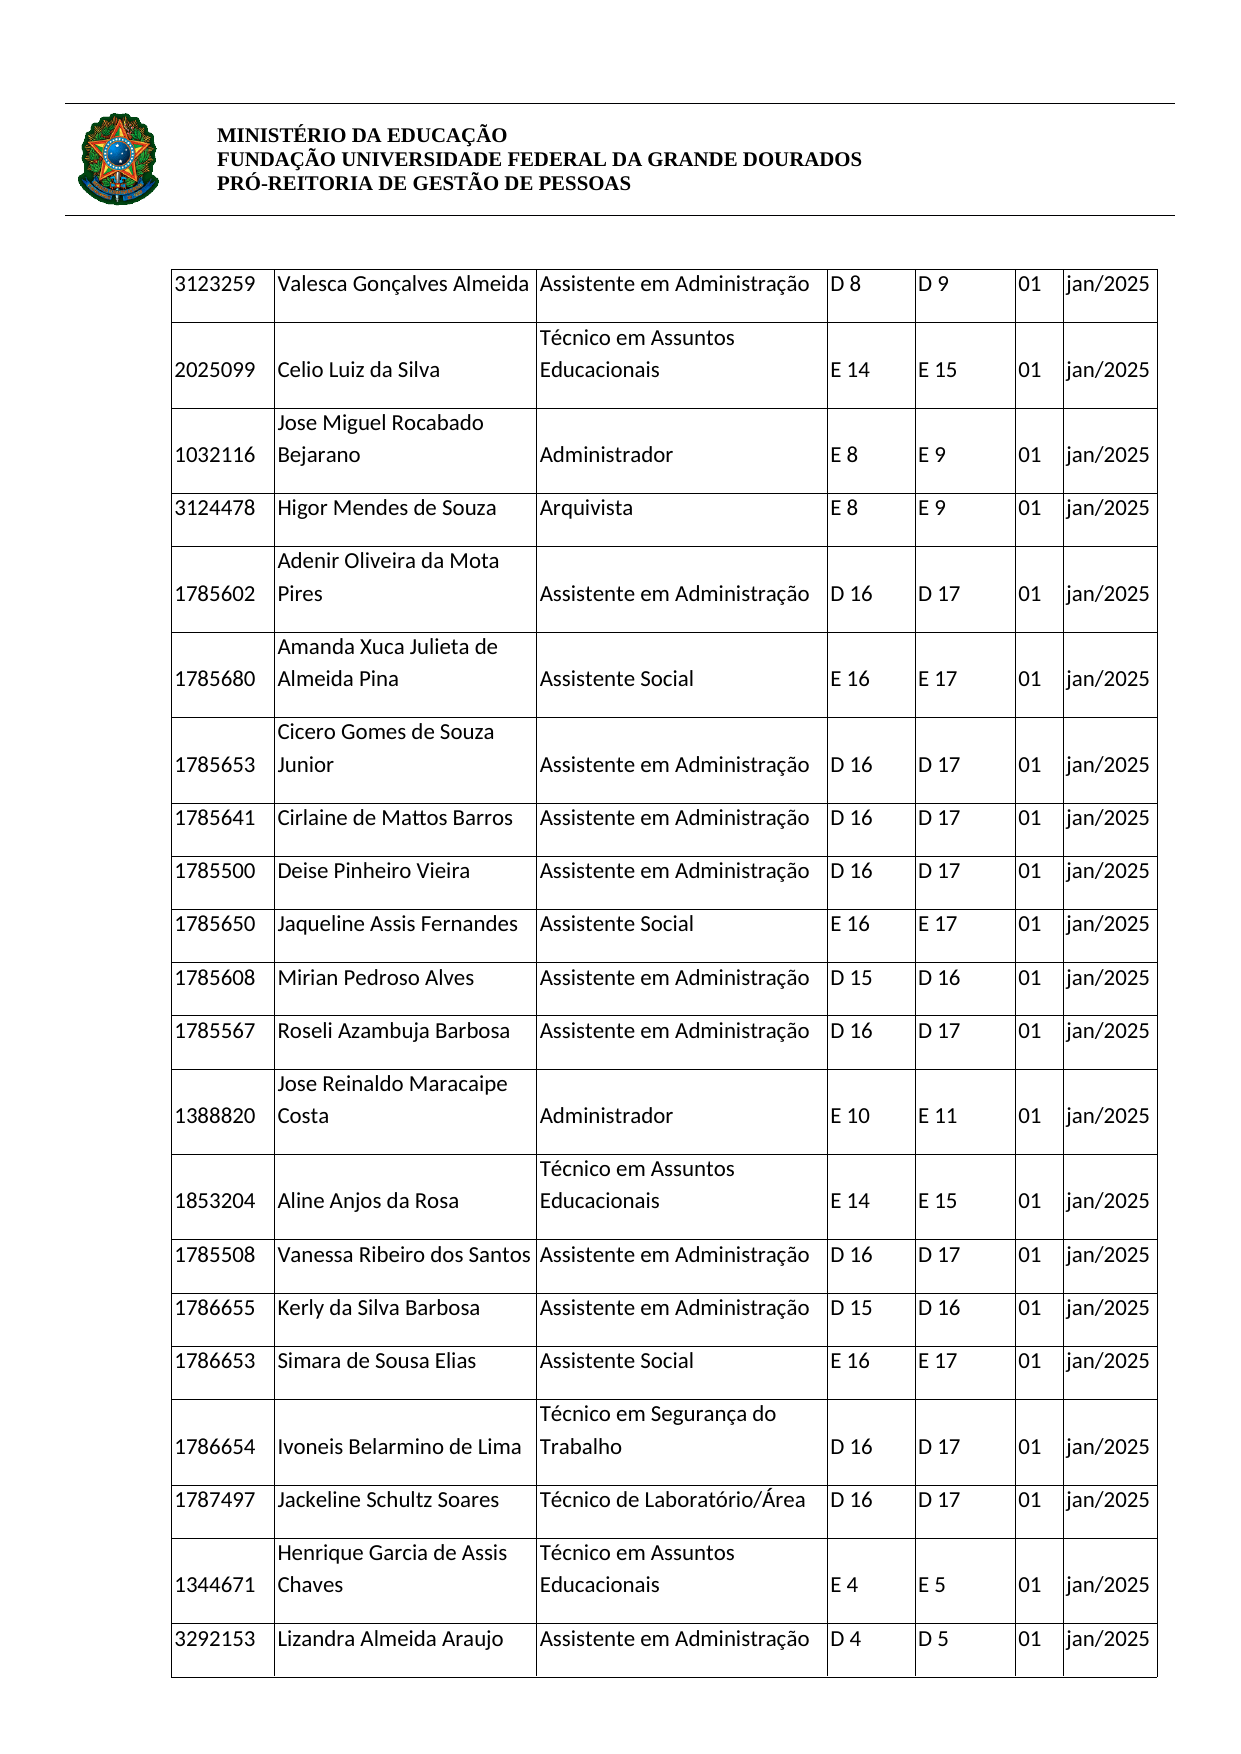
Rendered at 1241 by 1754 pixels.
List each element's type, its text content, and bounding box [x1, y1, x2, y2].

table_cell Lizandra Almeida Araujo [275, 1624, 536, 1676]
table_cell Assistente Social [537, 1347, 827, 1399]
table_cell D 17 [916, 718, 1015, 802]
table_cell 1785500 [172, 857, 274, 909]
table_cell 01 [1016, 1155, 1063, 1239]
table_cell Cirlaine de Mattos Barros [275, 804, 536, 856]
table_cell D 8 [828, 270, 915, 322]
table_cell Cicero Gomes de Souza Junior [275, 718, 536, 802]
table_cell D 16 [828, 804, 915, 856]
table_cell Roseli Azambuja Barbosa [275, 1016, 536, 1068]
table_cell Assistente em Administração [537, 804, 827, 856]
table_cell D 16 [828, 547, 915, 632]
table_cell E 16 [828, 910, 915, 962]
table_cell D 17 [916, 1016, 1015, 1068]
table_cell 2025099 [172, 323, 274, 407]
table_cell Técnico em Assuntos Educacionais [537, 1539, 827, 1623]
table_cell jan/2025 [1064, 494, 1157, 546]
table_cell jan/2025 [1064, 1070, 1157, 1154]
table_cell D 17 [916, 857, 1015, 909]
table_cell 01 [1016, 1400, 1063, 1484]
table_cell jan/2025 [1064, 547, 1157, 632]
table_cell 1786653 [172, 1347, 274, 1399]
table_cell 01 [1016, 1016, 1063, 1068]
table_cell jan/2025 [1064, 857, 1157, 909]
table_cell D 15 [828, 963, 915, 1015]
table_cell E 15 [916, 323, 1015, 407]
table_cell Assistente em Administração [537, 1240, 827, 1293]
table_cell Assistente em Administração [537, 718, 827, 802]
table_cell Técnico em Assuntos Educacionais [537, 323, 827, 407]
table_cell jan/2025 [1064, 1240, 1157, 1293]
table_cell 1786654 [172, 1400, 274, 1484]
table_cell Administrador [537, 1070, 827, 1154]
table_cell E 11 [916, 1070, 1015, 1154]
table_cell Assistente em Administração [537, 547, 827, 632]
table_cell Arquivista [537, 494, 827, 546]
table_cell Ivoneis Belarmino de Lima [275, 1400, 536, 1484]
table_cell 01 [1016, 804, 1063, 856]
table_cell 01 [1016, 494, 1063, 546]
table_cell 01 [1016, 1486, 1063, 1538]
table_cell 01 [1016, 1240, 1063, 1293]
table_cell 01 [1016, 1539, 1063, 1623]
table_cell Deise Pinheiro Vieira [275, 857, 536, 909]
table_cell Aline Anjos da Rosa [275, 1155, 536, 1239]
table_cell Assistente Social [537, 633, 827, 717]
table_cell Técnico em Assuntos Educacionais [537, 1155, 827, 1239]
table_cell 01 [1016, 547, 1063, 632]
table_cell D 16 [916, 1294, 1015, 1346]
table_cell Jose Miguel Rocabado Bejarano [275, 409, 536, 493]
table_cell E 16 [828, 633, 915, 717]
table_cell jan/2025 [1064, 963, 1157, 1015]
table_cell Jaqueline Assis Fernandes [275, 910, 536, 962]
table_cell Assistente em Administração [537, 1294, 827, 1346]
table_cell Jose Reinaldo Maracaipe Costa [275, 1070, 536, 1154]
table_cell jan/2025 [1064, 804, 1157, 856]
table_cell 1787497 [172, 1486, 274, 1538]
table_cell jan/2025 [1064, 633, 1157, 717]
table_cell 1786655 [172, 1294, 274, 1346]
table_cell E 14 [828, 323, 915, 407]
table_cell 1785650 [172, 910, 274, 962]
table_cell 01 [1016, 963, 1063, 1015]
table_cell D 5 [916, 1624, 1015, 1676]
table_cell 01 [1016, 1624, 1063, 1676]
table_cell 01 [1016, 857, 1063, 909]
table_cell jan/2025 [1064, 1400, 1157, 1484]
table_cell 1785653 [172, 718, 274, 802]
table_cell D 17 [916, 804, 1015, 856]
table_cell E 8 [828, 494, 915, 546]
table_cell E 17 [916, 633, 1015, 717]
table_cell 1785641 [172, 804, 274, 856]
table_cell 3124478 [172, 494, 274, 546]
picture [76, 112, 160, 207]
table_cell 01 [1016, 270, 1063, 322]
table_cell E 17 [916, 1347, 1015, 1399]
table_cell D 9 [916, 270, 1015, 322]
table_cell jan/2025 [1064, 1539, 1157, 1623]
table_cell E 17 [916, 910, 1015, 962]
table_cell E 8 [828, 409, 915, 493]
table_cell D 16 [828, 1486, 915, 1538]
table_cell 1785608 [172, 963, 274, 1015]
table_cell jan/2025 [1064, 323, 1157, 407]
table_cell D 15 [828, 1294, 915, 1346]
table_cell 1785508 [172, 1240, 274, 1293]
table_cell jan/2025 [1064, 910, 1157, 962]
table_cell 01 [1016, 633, 1063, 717]
table_cell 1785680 [172, 633, 274, 717]
table_cell E 4 [828, 1539, 915, 1623]
table_cell D 16 [828, 718, 915, 802]
table_cell Higor Mendes de Souza [275, 494, 536, 546]
table_cell D 16 [828, 1400, 915, 1484]
table_cell Técnico em Segurança do Trabalho [537, 1400, 827, 1484]
table_cell E 9 [916, 409, 1015, 493]
table_cell Técnico de Laboratório/Área [537, 1486, 827, 1538]
table_cell Assistente em Administração [537, 963, 827, 1015]
table_cell E 15 [916, 1155, 1015, 1239]
table_cell Assistente em Administração [537, 270, 827, 322]
table_cell Assistente em Administração [537, 857, 827, 909]
table_cell Henrique Garcia de Assis Chaves [275, 1539, 536, 1623]
table_cell jan/2025 [1064, 718, 1157, 802]
table_cell D 16 [828, 1240, 915, 1293]
table_cell D 16 [828, 1016, 915, 1068]
table_cell jan/2025 [1064, 1624, 1157, 1676]
table_cell Celio Luiz da Silva [275, 323, 536, 407]
table_cell D 16 [828, 857, 915, 909]
table_cell E 5 [916, 1539, 1015, 1623]
table_cell 1785567 [172, 1016, 274, 1068]
table_cell Assistente em Administração [537, 1624, 827, 1676]
table_cell jan/2025 [1064, 1016, 1157, 1068]
table_cell E 9 [916, 494, 1015, 546]
table_cell 1785602 [172, 547, 274, 632]
table_cell Simara de Sousa Elias [275, 1347, 536, 1399]
table_cell 01 [1016, 718, 1063, 802]
table_cell Adenir Oliveira da Mota Pires [275, 547, 536, 632]
table_cell 01 [1016, 323, 1063, 407]
table_cell 1344671 [172, 1539, 274, 1623]
table_cell D 16 [916, 963, 1015, 1015]
table_cell D 17 [916, 1400, 1015, 1484]
table_cell 3123259 [172, 270, 274, 322]
table_cell jan/2025 [1064, 409, 1157, 493]
table_cell D 17 [916, 1486, 1015, 1538]
table_cell 1388820 [172, 1070, 274, 1154]
table_cell 01 [1016, 1294, 1063, 1346]
table_cell D 17 [916, 1240, 1015, 1293]
table_cell 1032116 [172, 409, 274, 493]
table_cell Mirian Pedroso Alves [275, 963, 536, 1015]
table_cell jan/2025 [1064, 1294, 1157, 1346]
table_cell 3292153 [172, 1624, 274, 1676]
table_cell E 16 [828, 1347, 915, 1399]
table_cell Assistente em Administração [537, 1016, 827, 1068]
table_cell Administrador [537, 409, 827, 493]
table_cell Kerly da Silva Barbosa [275, 1294, 536, 1346]
table_cell E 14 [828, 1155, 915, 1239]
table_cell Valesca Gonçalves Almeida [275, 270, 536, 322]
table_cell E 10 [828, 1070, 915, 1154]
table_cell Jackeline Schultz Soares [275, 1486, 536, 1538]
table_cell jan/2025 [1064, 1155, 1157, 1239]
table_cell D 4 [828, 1624, 915, 1676]
table_cell 01 [1016, 1070, 1063, 1154]
table_cell 1853204 [172, 1155, 274, 1239]
table_cell jan/2025 [1064, 1347, 1157, 1399]
table_cell Vanessa Ribeiro dos Santos [275, 1240, 536, 1293]
table_cell 01 [1016, 1347, 1063, 1399]
table_cell Assistente Social [537, 910, 827, 962]
table_cell 01 [1016, 910, 1063, 962]
table_cell jan/2025 [1064, 270, 1157, 322]
table_cell 01 [1016, 409, 1063, 493]
table_cell D 17 [916, 547, 1015, 632]
table_cell jan/2025 [1064, 1486, 1157, 1538]
table_cell Amanda Xuca Julieta de Almeida Pina [275, 633, 536, 717]
